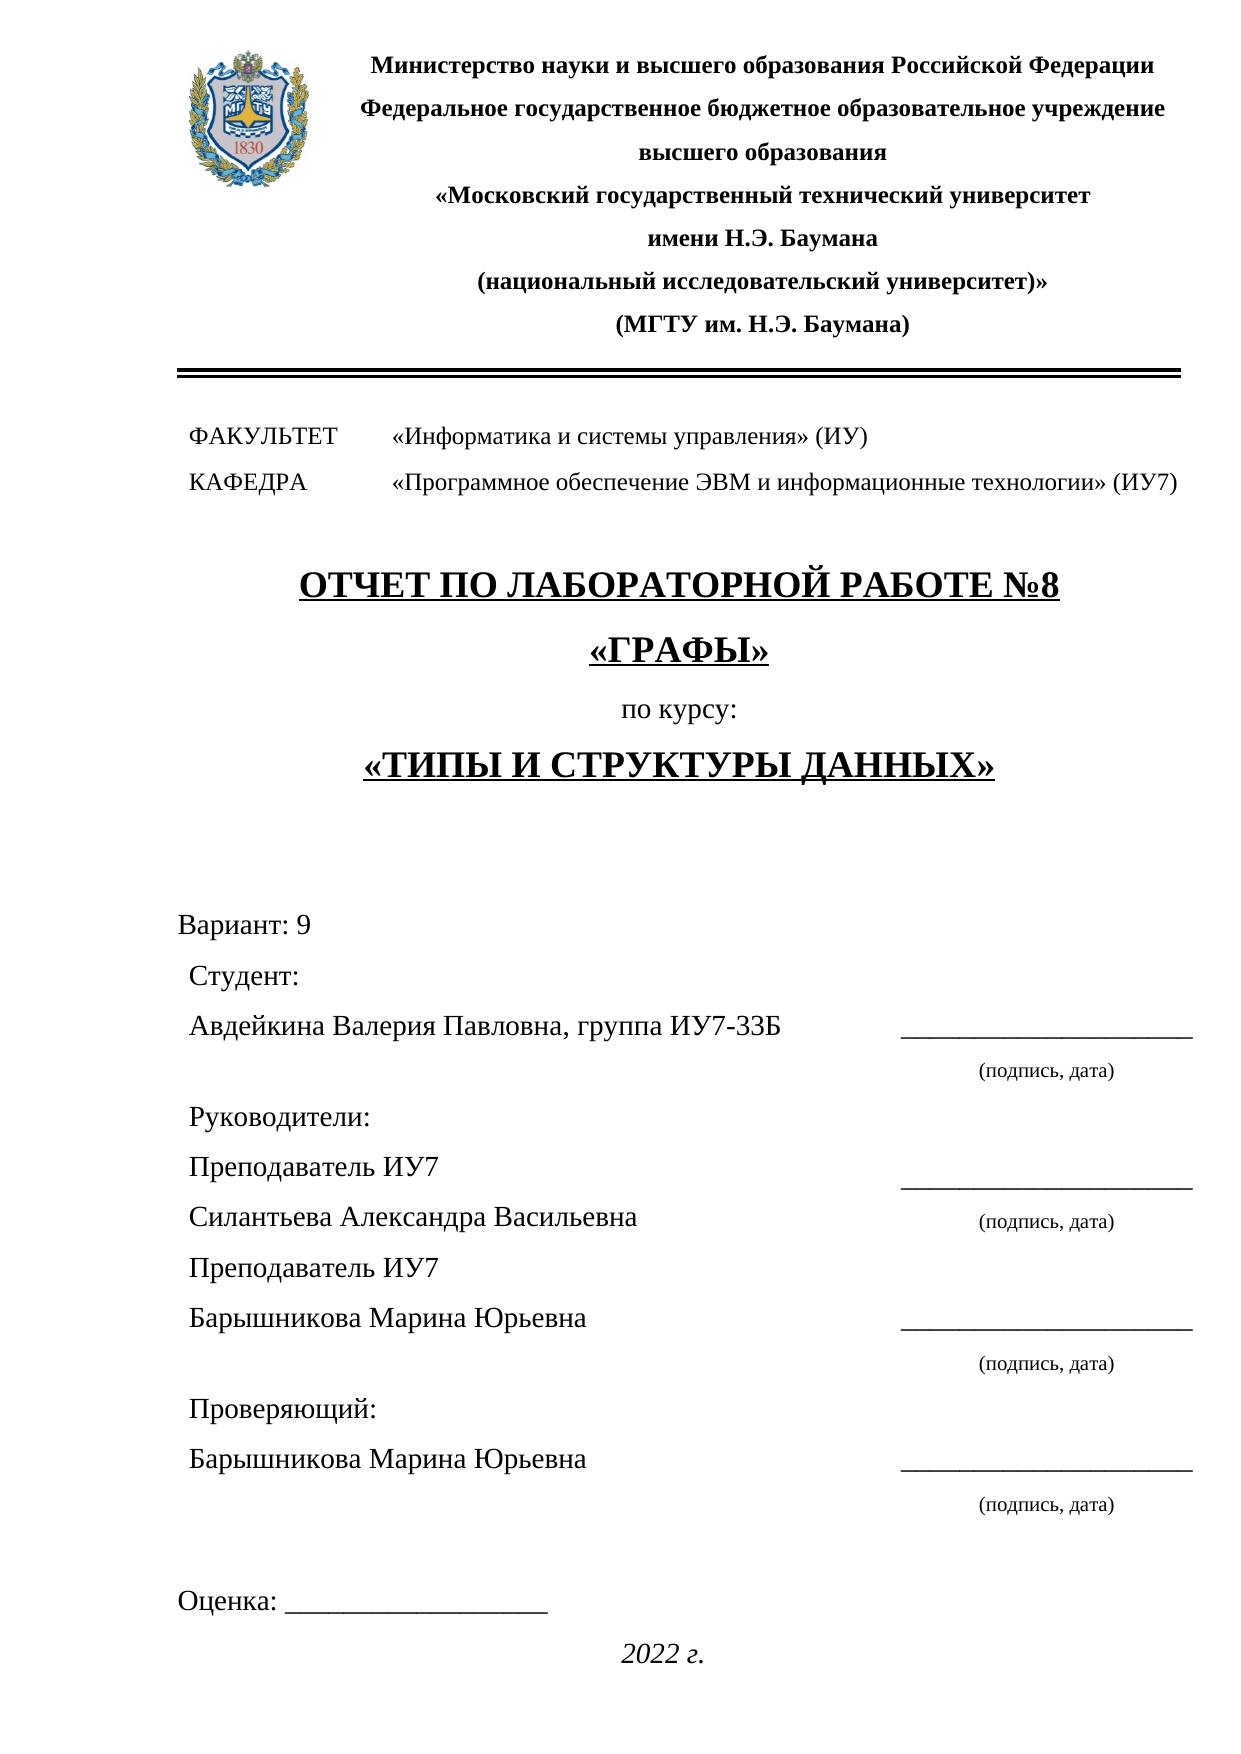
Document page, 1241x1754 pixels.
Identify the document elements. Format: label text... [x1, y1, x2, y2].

text Оценка: __________________ [177, 1583, 1181, 1616]
table_cell Преподаватель ИУ7 Барышникова Марина Юрьевна [177, 1250, 889, 1391]
text «графы» [177, 627, 1181, 670]
table_header ____________________ (подпись, дата) [890, 958, 1204, 1099]
text Вариант: 9 [177, 907, 1181, 941]
table_header Студент: Авдейкина Валерия Павловна, группа ИУ7-33Б [177, 958, 889, 1099]
table_cell «Программное обеспечение ЭВМ и информационные технологии» (ИУ7) [380, 467, 1204, 512]
table_cell Проверяющий: Барышникова Марина Юрьевна [177, 1391, 889, 1532]
text «типы и структуры данных» [177, 742, 1181, 785]
table_header [177, 50, 322, 352]
table_header Министерство науки и высшего образования Российской Федерации Федеральное государственное бюджетное образовательное учреждение высшего образования «Московский государственный технический университет имени Н.Э. Баумана (национальный исследовательский университет)» (МГТУ им. Н.Э. Баумана) [322, 50, 1204, 352]
picture [188, 50, 309, 187]
table_cell Кафедра [177, 467, 380, 512]
text по курсу: [177, 692, 1181, 725]
table_header Факультет [177, 421, 380, 467]
table_cell ____________________ (подпись, дата) [890, 1250, 1204, 1391]
table_cell Руководители: Преподаватель ИУ7 Силантьева Александра Васильевна [177, 1099, 889, 1250]
table_header «Информатика и системы управления» (ИУ) [380, 421, 1204, 467]
table_cell ____________________ (подпись, дата) [890, 1099, 1204, 1250]
text ОТЧЕТ ПО ЛАБОРАТОРНой работе №8 [177, 562, 1181, 605]
table_cell ____________________ (подпись, дата) [890, 1391, 1204, 1532]
